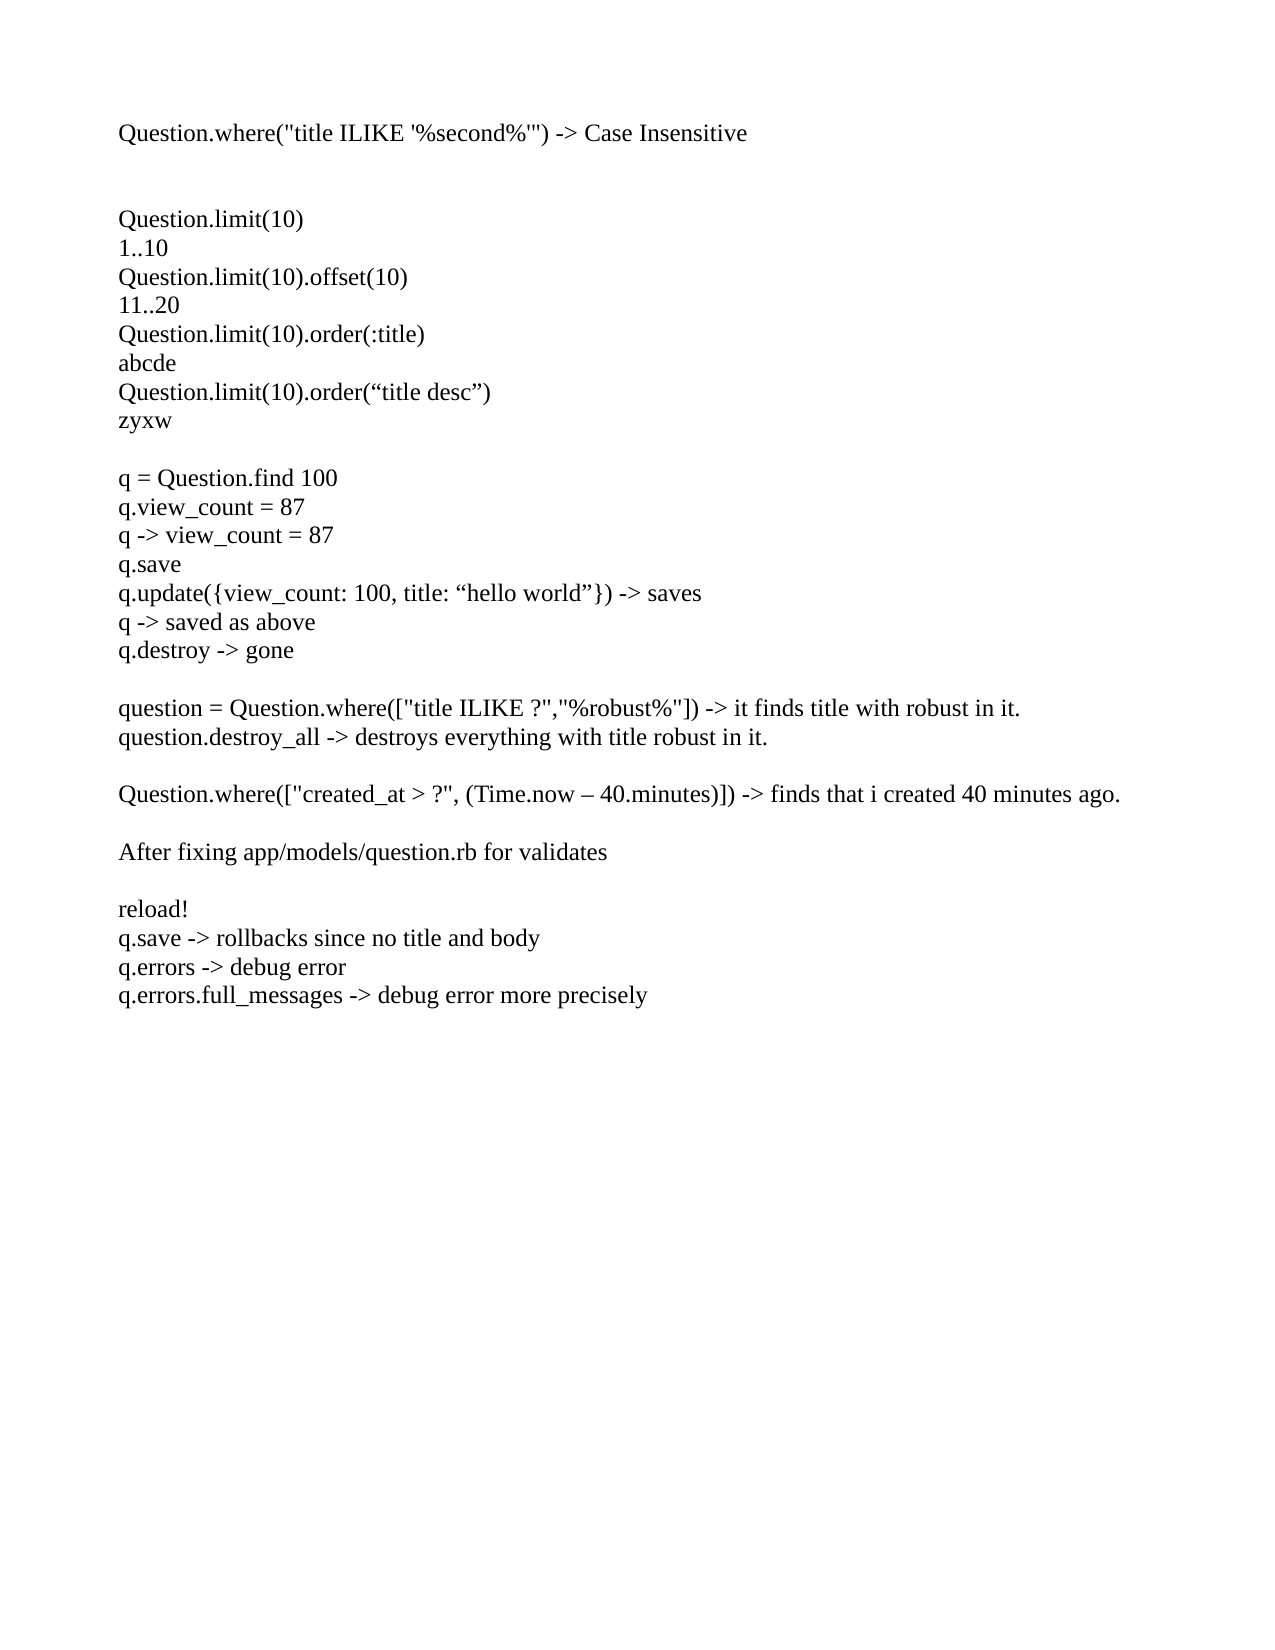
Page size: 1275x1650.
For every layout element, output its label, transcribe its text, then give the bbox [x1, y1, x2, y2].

text 1..10 [118, 233, 1157, 262]
text q.errors.full_messages -> debug error more precisely [118, 981, 1157, 1009]
text q.save [118, 549, 1157, 578]
text Question.limit(10).offset(10) [118, 262, 1157, 291]
text Question.where("title ILIKE '%second%'") -> Case Insensitive [118, 118, 1157, 147]
text question.destroy_all -> destroys everything with title robust in it. [118, 722, 1157, 751]
text q -> view_count = 87 [118, 521, 1157, 549]
text After fixing app/models/question.rb for validates [118, 837, 1157, 866]
text q = Question.find 100 [118, 463, 1157, 492]
text q.errors -> debug error [118, 952, 1157, 981]
text Question.limit(10).order(“title desc”) [118, 377, 1157, 406]
text Question.where(["created_at > ?", (Time.now – 40.minutes)]) -> finds that i created 40 minutes ago. [118, 779, 1157, 808]
text q.update({view_count: 100, title: “hello world”}) -> saves [118, 578, 1157, 607]
text q.save -> rollbacks since no title and body [118, 923, 1157, 952]
text q.view_count = 87 [118, 492, 1157, 521]
text Question.limit(10).order(:title) [118, 319, 1157, 348]
text q.destroy -> gone [118, 636, 1157, 664]
text question = Question.where(["title ILIKE ?","%robust%"]) -> it finds title with robust in it. [118, 693, 1157, 722]
text abcde [118, 348, 1157, 377]
text q -> saved as above [118, 607, 1157, 636]
text reload! [118, 894, 1157, 923]
text zyxw [118, 406, 1157, 434]
text 11..20 [118, 291, 1157, 319]
text Question.limit(10) [118, 204, 1157, 233]
